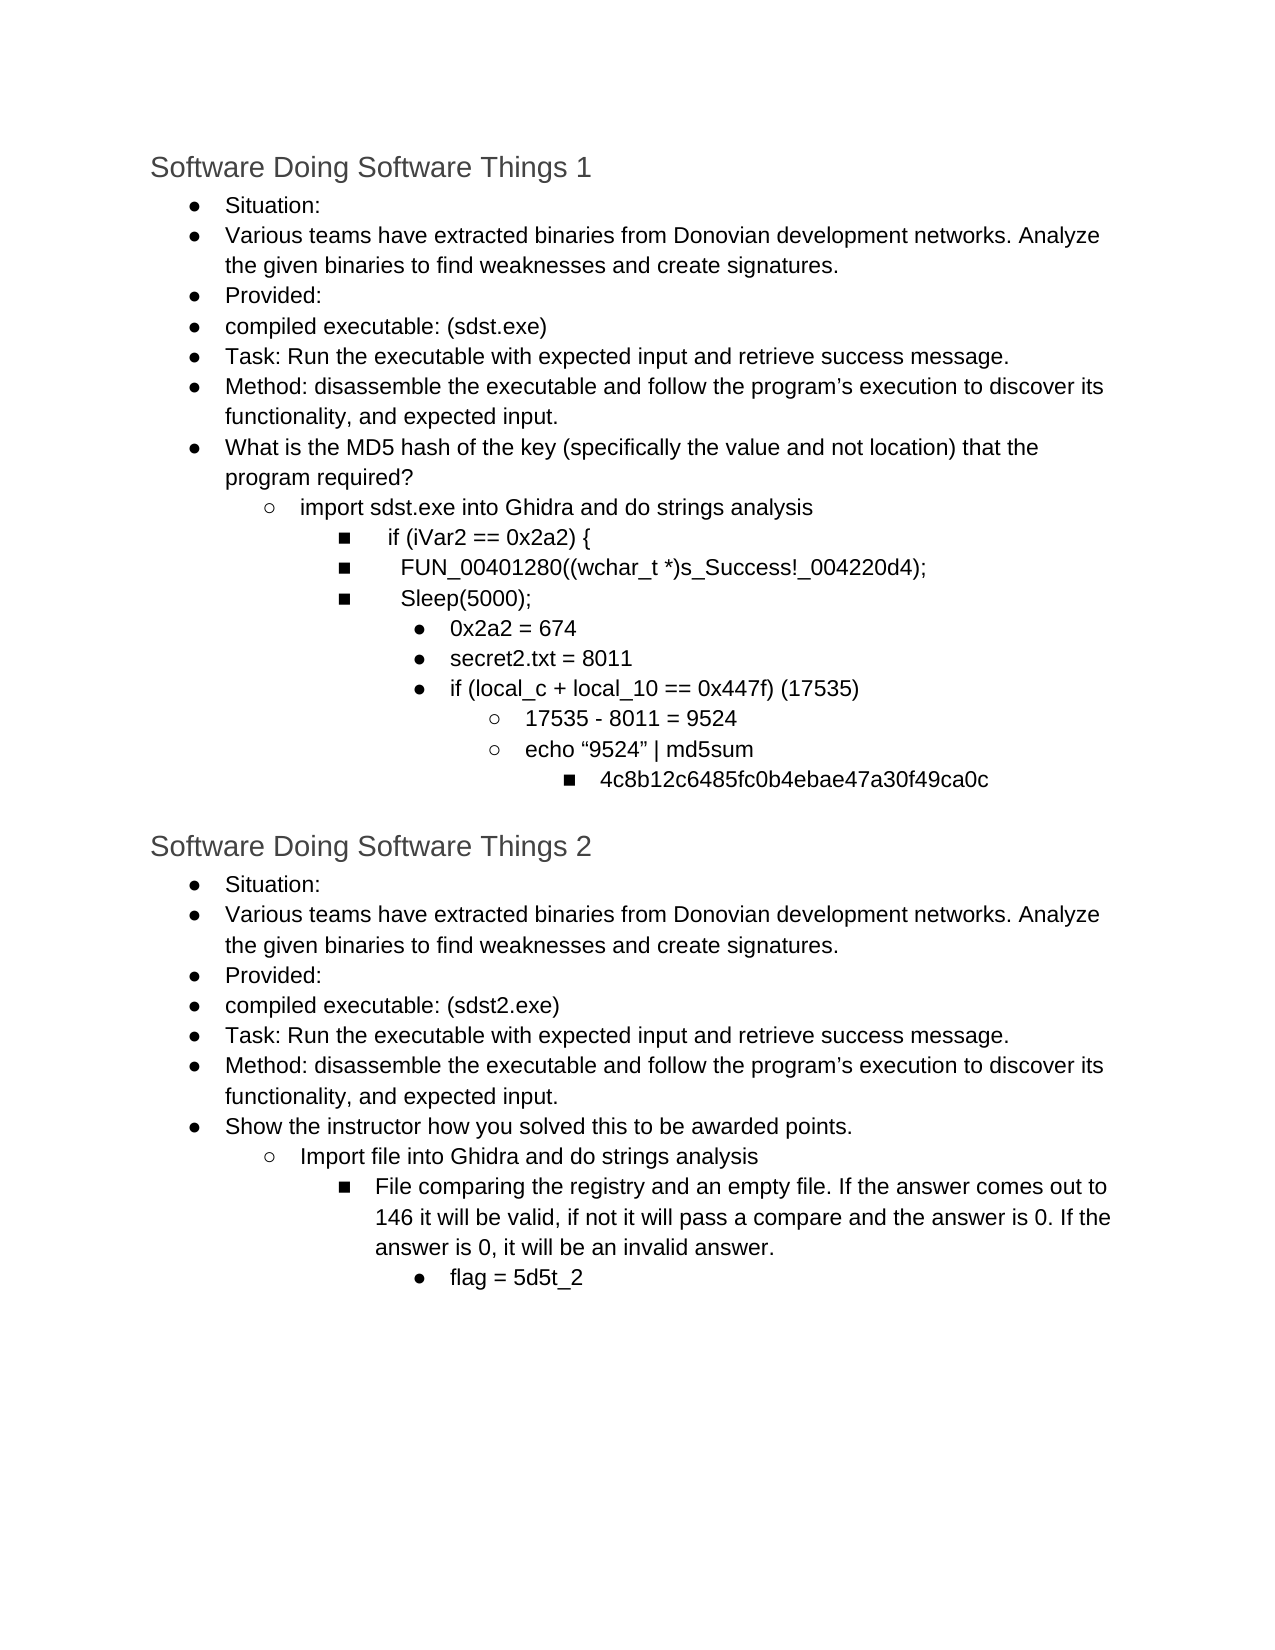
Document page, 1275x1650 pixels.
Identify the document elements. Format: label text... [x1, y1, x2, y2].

subtitle Software Doing Software Things 1 [150, 150, 1125, 183]
list Various teams have extracted binaries from Donovian development networks. Analyze the given binaries to find weaknesses and create signatures. [187, 222, 1125, 279]
list Show the instructor how you solved this to be awarded points. [187, 1113, 1125, 1139]
list Sleep(5000); [337, 584, 1125, 611]
list echo “9524” | md5sum [487, 736, 1125, 762]
list Method: disassemble the executable and follow the program’s execution to discover its functionality, and expected input. [187, 1052, 1125, 1109]
list Method: disassemble the executable and follow the program’s execution to discover its functionality, and expected input. [187, 373, 1125, 430]
list if (local_c + local_10 == 0x447f) (17535) [412, 675, 1125, 702]
list 4c8b12c6485fc0b4ebae47a30f49ca0c [562, 766, 1125, 792]
list secret2.txt = 8011 [412, 645, 1125, 671]
list compiled executable: (sdst.exe) [187, 313, 1125, 339]
list compiled executable: (sdst2.exe) [187, 992, 1125, 1018]
list Task: Run the executable with expected input and retrieve success message. [187, 343, 1125, 369]
list 17535 - 8011 = 9524 [487, 705, 1125, 732]
list Situation: [187, 871, 1125, 898]
list 0x2a2 = 674 [412, 615, 1125, 641]
list Provided: [187, 962, 1125, 988]
list flag = 5d5t_2 [412, 1264, 1125, 1290]
subtitle Software Doing Software Things 2 [150, 829, 1125, 863]
list FUN_00401280((wchar_t *)s_Success!_004220d4); [337, 554, 1125, 581]
list import sdst.exe into Ghidra and do strings analysis [262, 494, 1125, 520]
list What is the MD5 hash of the key (specifically the value and not location) that the program required? [187, 433, 1125, 490]
list Provided: [187, 282, 1125, 309]
list File comparing the registry and an empty file. If the answer comes out to 146 it will be valid, if not it will pass a compare and the answer is 0. If the answer is 0, it will be an invalid answer. [337, 1173, 1125, 1260]
list Import file into Ghidra and do strings analysis [262, 1143, 1125, 1169]
list Task: Run the executable with expected input and retrieve success message. [187, 1022, 1125, 1049]
list Various teams have extracted binaries from Donovian development networks. Analyze the given binaries to find weaknesses and create signatures. [187, 901, 1125, 958]
list if (iVar2 == 0x2a2) { [337, 524, 1125, 551]
list Situation: [187, 192, 1125, 218]
